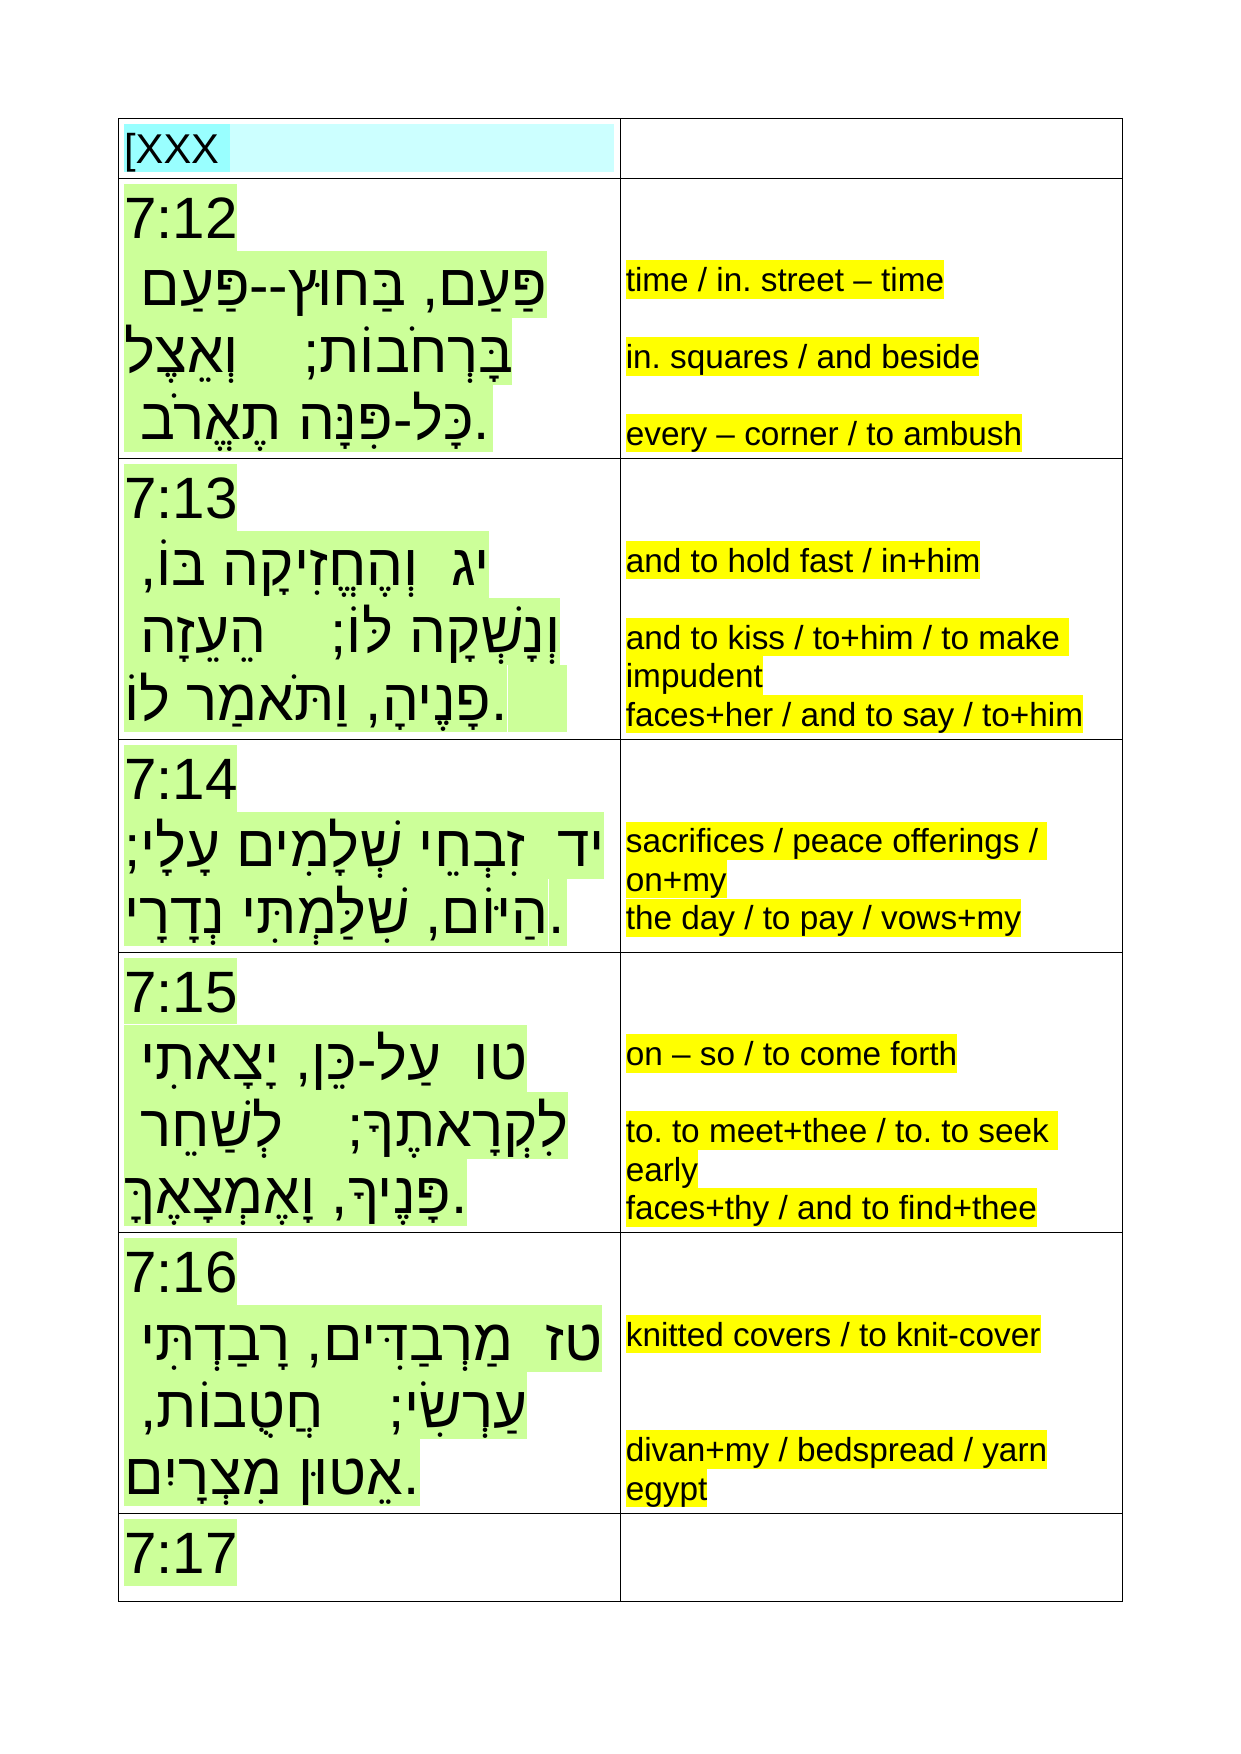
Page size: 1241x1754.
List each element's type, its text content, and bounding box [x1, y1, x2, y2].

table_cell and to hold fast / in+him and to kiss / to+him / to make impudent faces+her / and to say / to+him [621, 459, 1122, 739]
table_cell [621, 119, 1122, 178]
table_cell 7:16 טז מַרְבַדִּים, רָבַדְתִּי עַרְשִׂי; חֲטֻבוֹת, אֵטוּן מִצְרָיִם. [119, 1233, 620, 1513]
table_cell 7:17 יז נַפְתִּי מִשְׁכָּבִי-- מֹר אֲהָלִים, וְקִנָּמוֹן. [119, 1514, 620, 1601]
table_cell [621, 1514, 1122, 1601]
table_cell 7:13 יג וְהֶחֱזִיקָה בּוֹ, וְנָשְׁקָה לּוֹ; הֵעֵזָה פָנֶיהָ, וַתֹּאמַר לוֹ. [119, 459, 620, 739]
table_cell time / in. street – time in. squares / and beside every – corner / to ambush [621, 179, 1122, 458]
table_cell 7:15 טו עַל-כֵּן, יָצָאתִי לִקְרָאתֶךָ; לְשַׁחֵר פָּנֶיךָ, וָאֶמְצָאֶךָּ. [119, 953, 620, 1232]
table_cell 7:14 יד זִבְחֵי שְׁלָמִים עָלָי; הַיּוֹם, שִׁלַּמְתִּי נְדָרָי. [119, 740, 620, 952]
table_cell [XXX [119, 119, 620, 178]
table_cell on – so / to come forth to. to meet+thee / to. to seek early faces+thy / and to find+thee [621, 953, 1122, 1232]
table_cell sacrifices / peace offerings / on+my the day / to pay / vows+my [621, 740, 1122, 952]
table_cell 7:12 פַּעַם, בַּחוּץ--פַּעַם בָּרְחֹבוֹת; וְאֵצֶל כָּל-פִּנָּה תֶאֱרֹב. [119, 179, 620, 458]
table_cell knitted covers / to knit-cover divan+my / bedspread / yarn egypt [621, 1233, 1122, 1513]
